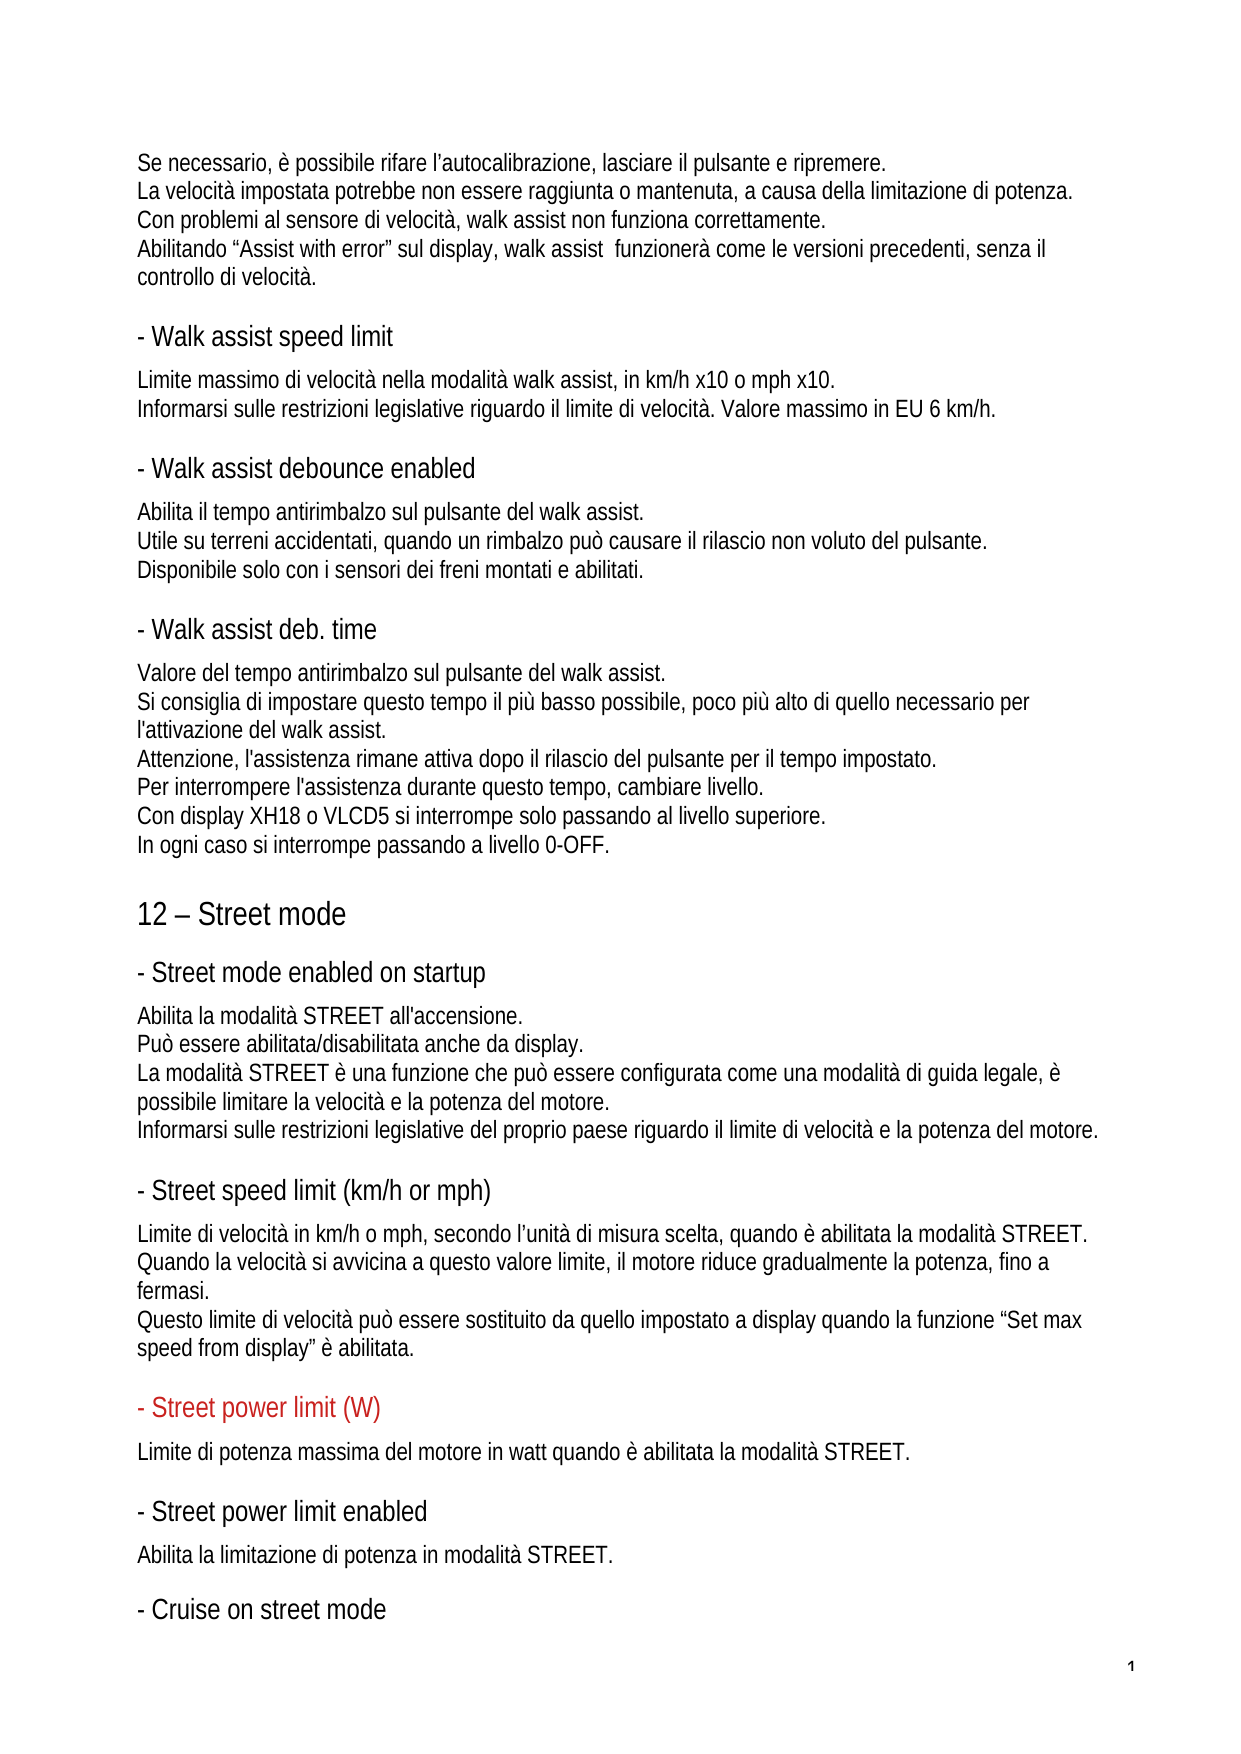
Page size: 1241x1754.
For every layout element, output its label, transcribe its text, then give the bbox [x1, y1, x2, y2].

text - Cruise on street mode [137, 1592, 1122, 1625]
text Abilita il tempo antirimbalzo sul pulsante del walk assist. [137, 497, 1122, 526]
text Abilita la modalità STREET all'accensione. [137, 1001, 1122, 1029]
text Per interrompere l'assistenza durante questo tempo, cambiare livello. [137, 772, 1122, 801]
text Valore del tempo antirimbalzo sul pulsante del walk assist. [137, 658, 1122, 686]
text Questo limite di velocità può essere sostituito da quello impostato a display quando la funzione “Set max speed from display” è abilitata. [137, 1304, 1122, 1362]
text - Street speed limit (km/h or mph) [137, 1173, 1122, 1206]
text Abilitando “Assist with error” sul display, walk assist funzionerà come le versioni precedenti, senza il controllo di velocità. [137, 233, 1122, 291]
text - Street power limit enabled [137, 1494, 1122, 1527]
text - Walk assist debounce enabled [137, 451, 1122, 485]
text In ogni caso si interrompe passando a livello 0-OFF. [137, 830, 1122, 858]
text Con display XH18 o VLCD5 si interrompe solo passando al livello superiore. [137, 801, 1122, 830]
text - Walk assist speed limit [137, 319, 1122, 353]
text Limite di velocità in km/h o mph, secondo l’unità di misura scelta, quando è abilitata la modalità STREET. [137, 1219, 1122, 1247]
text Informarsi sulle restrizioni legislative riguardo il limite di velocità. Valore massimo in EU 6 km/h. [137, 394, 1122, 423]
text 12 – Street mode [137, 894, 1122, 932]
text Quando la velocità si avvicina a questo valore limite, il motore riduce gradualmente la potenza, fino a fermasi. [137, 1247, 1122, 1304]
text Si consiglia di impostare questo tempo il più basso possibile, poco più alto di quello necessario per l'attivazione del walk assist. [137, 686, 1122, 744]
text - Street mode enabled on startup [137, 956, 1122, 989]
text Attenzione, l'assistenza rimane attiva dopo il rilascio del pulsante per il tempo impostato. [137, 744, 1122, 772]
text Disponibile solo con i sensori dei freni montati e abilitati. [137, 554, 1122, 583]
text Se necessario, è possibile rifare l’autocalibrazione, lasciare il pulsante e ripremere. [137, 148, 1122, 176]
text Utile su terreni accidentati, quando un rimbalzo può causare il rilascio non voluto del pulsante. [137, 526, 1122, 554]
text - Walk assist deb. time [137, 612, 1122, 645]
text Limite di potenza massima del motore in watt quando è abilitata la modalità STREET. [137, 1436, 1122, 1465]
text Può essere abilitata/disabilitata anche da display. [137, 1029, 1122, 1058]
text Con problemi al sensore di velocità, walk assist non funziona correttamente. [137, 205, 1122, 233]
text La velocità impostata potrebbe non essere raggiunta o mantenuta, a causa della limitazione di potenza. [137, 176, 1122, 205]
text Informarsi sulle restrizioni legislative del proprio paese riguardo il limite di velocità e la potenza del motore. [137, 1115, 1122, 1144]
text Abilita la limitazione di potenza in modalità STREET. [137, 1540, 1122, 1568]
text - Street power limit (W) [137, 1391, 1122, 1424]
text Limite massimo di velocità nella modalità walk assist, in km/h x10 o mph x10. [137, 365, 1122, 394]
text La modalità STREET è una funzione che può essere configurata come una modalità di guida legale, è possibile limitare la velocità e la potenza del motore. [137, 1058, 1122, 1115]
